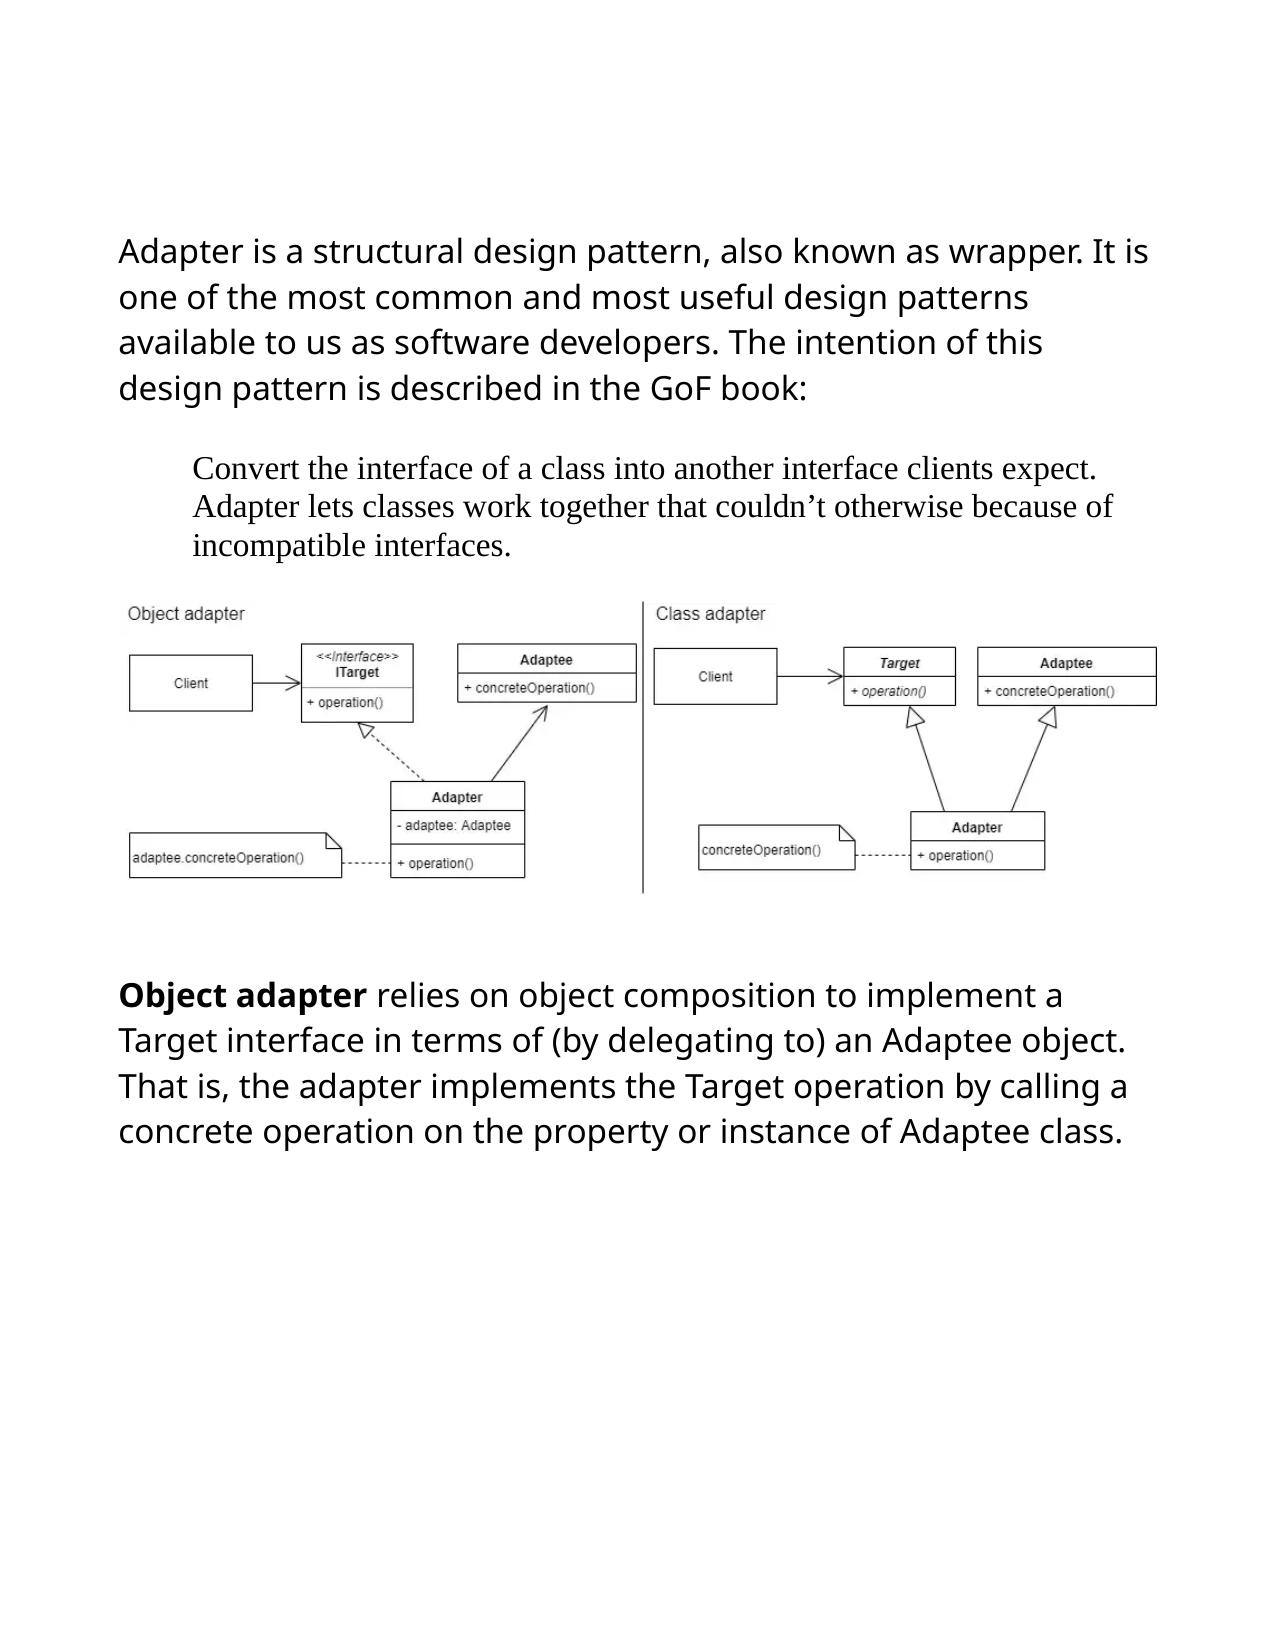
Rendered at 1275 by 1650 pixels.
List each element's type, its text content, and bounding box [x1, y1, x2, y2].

text Adapter is a structural design pattern, also known as wrapper. It is one of the most common and most useful design patterns available to us as software developers. The intention of this design pattern is described in the GoF book: [118, 228, 1157, 410]
picture [118, 601, 1157, 895]
text Object adapter relies on object composition to implement a Target interface in terms of (by delegating to) an Adaptee object. That is, the adapter implements the Target operation by calling a concrete operation on the property or instance of Adaptee class. [118, 972, 1157, 1153]
text Convert the interface of a class into another interface clients expect. Adapter lets classes work together that couldn’t otherwise because of incompatible interfaces. [192, 448, 1157, 563]
